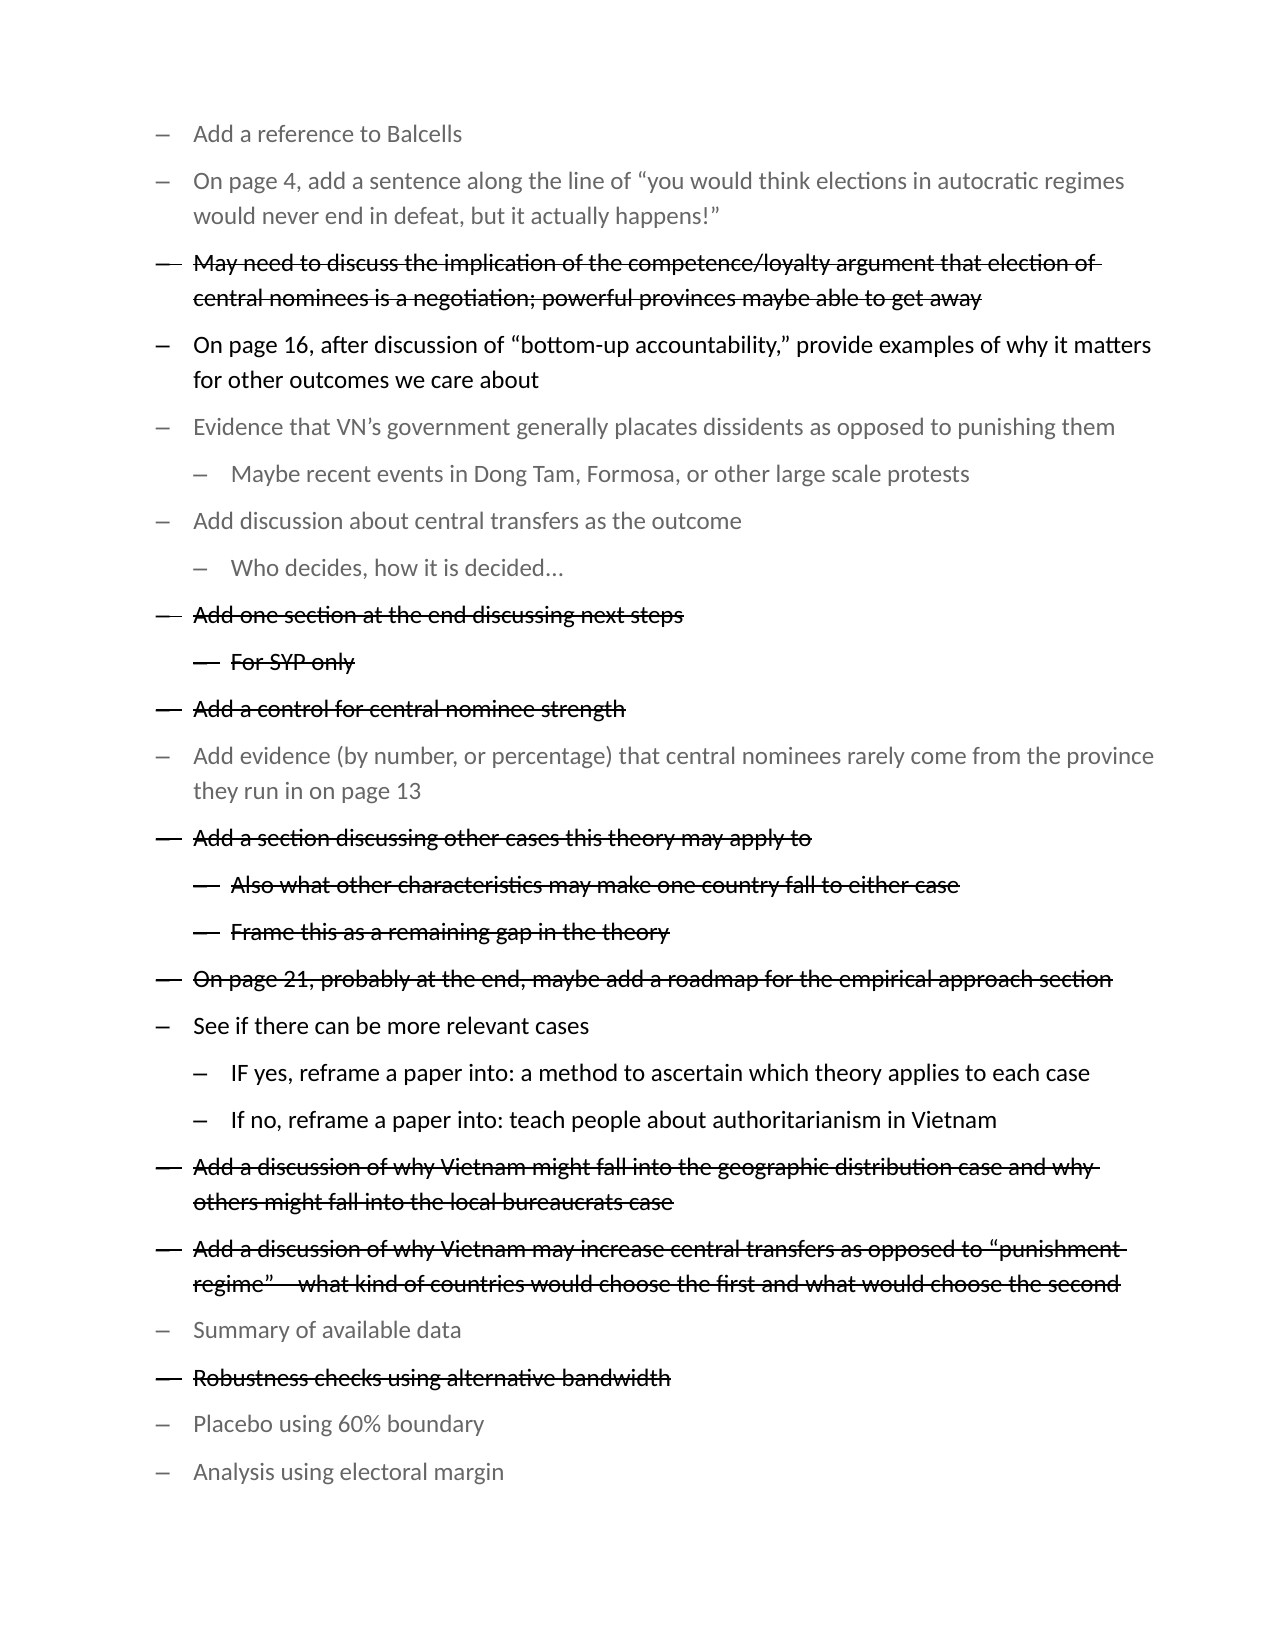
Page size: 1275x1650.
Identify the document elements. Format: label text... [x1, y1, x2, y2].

list Who decides, how it is decided... [193, 552, 1157, 582]
list If no, reframe a paper into: teach people about authoritarianism in Vietnam [193, 1104, 1157, 1134]
list Add a discussion of why Vietnam may increase central transfers as opposed to “punishment regime” – what kind of countries would choose the first and what would choose the second [156, 1233, 1157, 1298]
list Also what other characteristics may make one country fall to either case [193, 869, 1157, 899]
list Add a discussion of why Vietnam might fall into the geographic distribution case and why others might fall into the local bureaucrats case [156, 1151, 1157, 1216]
list Robustness checks using alternative bandwidth [156, 1362, 1157, 1392]
list IF yes, reframe a paper into: a method to ascertain which theory applies to each case [193, 1057, 1157, 1087]
list May need to discuss the implication of the competence/loyalty argument that election of central nominees is a negotiation; powerful provinces maybe able to get away [156, 247, 1157, 313]
list Summary of available data [156, 1315, 1157, 1345]
list On page 21, probably at the end, maybe add a roadmap for the empirical approach section [156, 963, 1157, 993]
list Add evidence (by number, or percentage) that central nominees rarely come from the province they run in on page 13 [156, 740, 1157, 805]
list Placebo using 60% boundary [156, 1409, 1157, 1439]
list Add discussion about central transfers as the outcome [156, 505, 1157, 536]
list Add a reference to Balcells [156, 118, 1157, 149]
list Maybe recent events in Dong Tam, Formosa, or other large scale protests [193, 458, 1157, 488]
list Analysis using electoral margin [156, 1456, 1157, 1486]
list On page 4, add a sentence along the line of “you would think elections in autocratic regimes would never end in defeat, but it actually happens!” [156, 165, 1157, 231]
list Add a control for central nominee strength [156, 693, 1157, 723]
list Frame this as a remaining gap in the theory [193, 916, 1157, 946]
list For SYP only [193, 646, 1157, 676]
list Add one section at the end discussing next steps [156, 599, 1157, 629]
list Evidence that VN’s government generally placates dissidents as opposed to punishing them [156, 411, 1157, 442]
list On page 16, after discussion of “bottom-up accountability,” provide examples of why it matters for other outcomes we care about [156, 329, 1157, 394]
list See if there can be more relevant cases [156, 1010, 1157, 1040]
list Add a section discussing other cases this theory may apply to [156, 822, 1157, 852]
